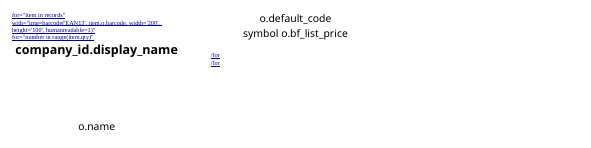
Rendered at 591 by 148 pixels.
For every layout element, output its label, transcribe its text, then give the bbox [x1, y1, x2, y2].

text for="item in records" [12, 12, 181, 19]
text with="img=barcode('EAN13', item.o.barcode, width='200', height='100', humanreadable=1)" [12, 19, 181, 34]
table_header company_id.display_name o.name [12, 41, 181, 136]
text /for [211, 52, 380, 59]
text /for [211, 59, 380, 66]
text for="number in range(item.qty)" [12, 34, 181, 41]
table_header o.default_code symbol o.bf_list_price [211, 12, 380, 40]
